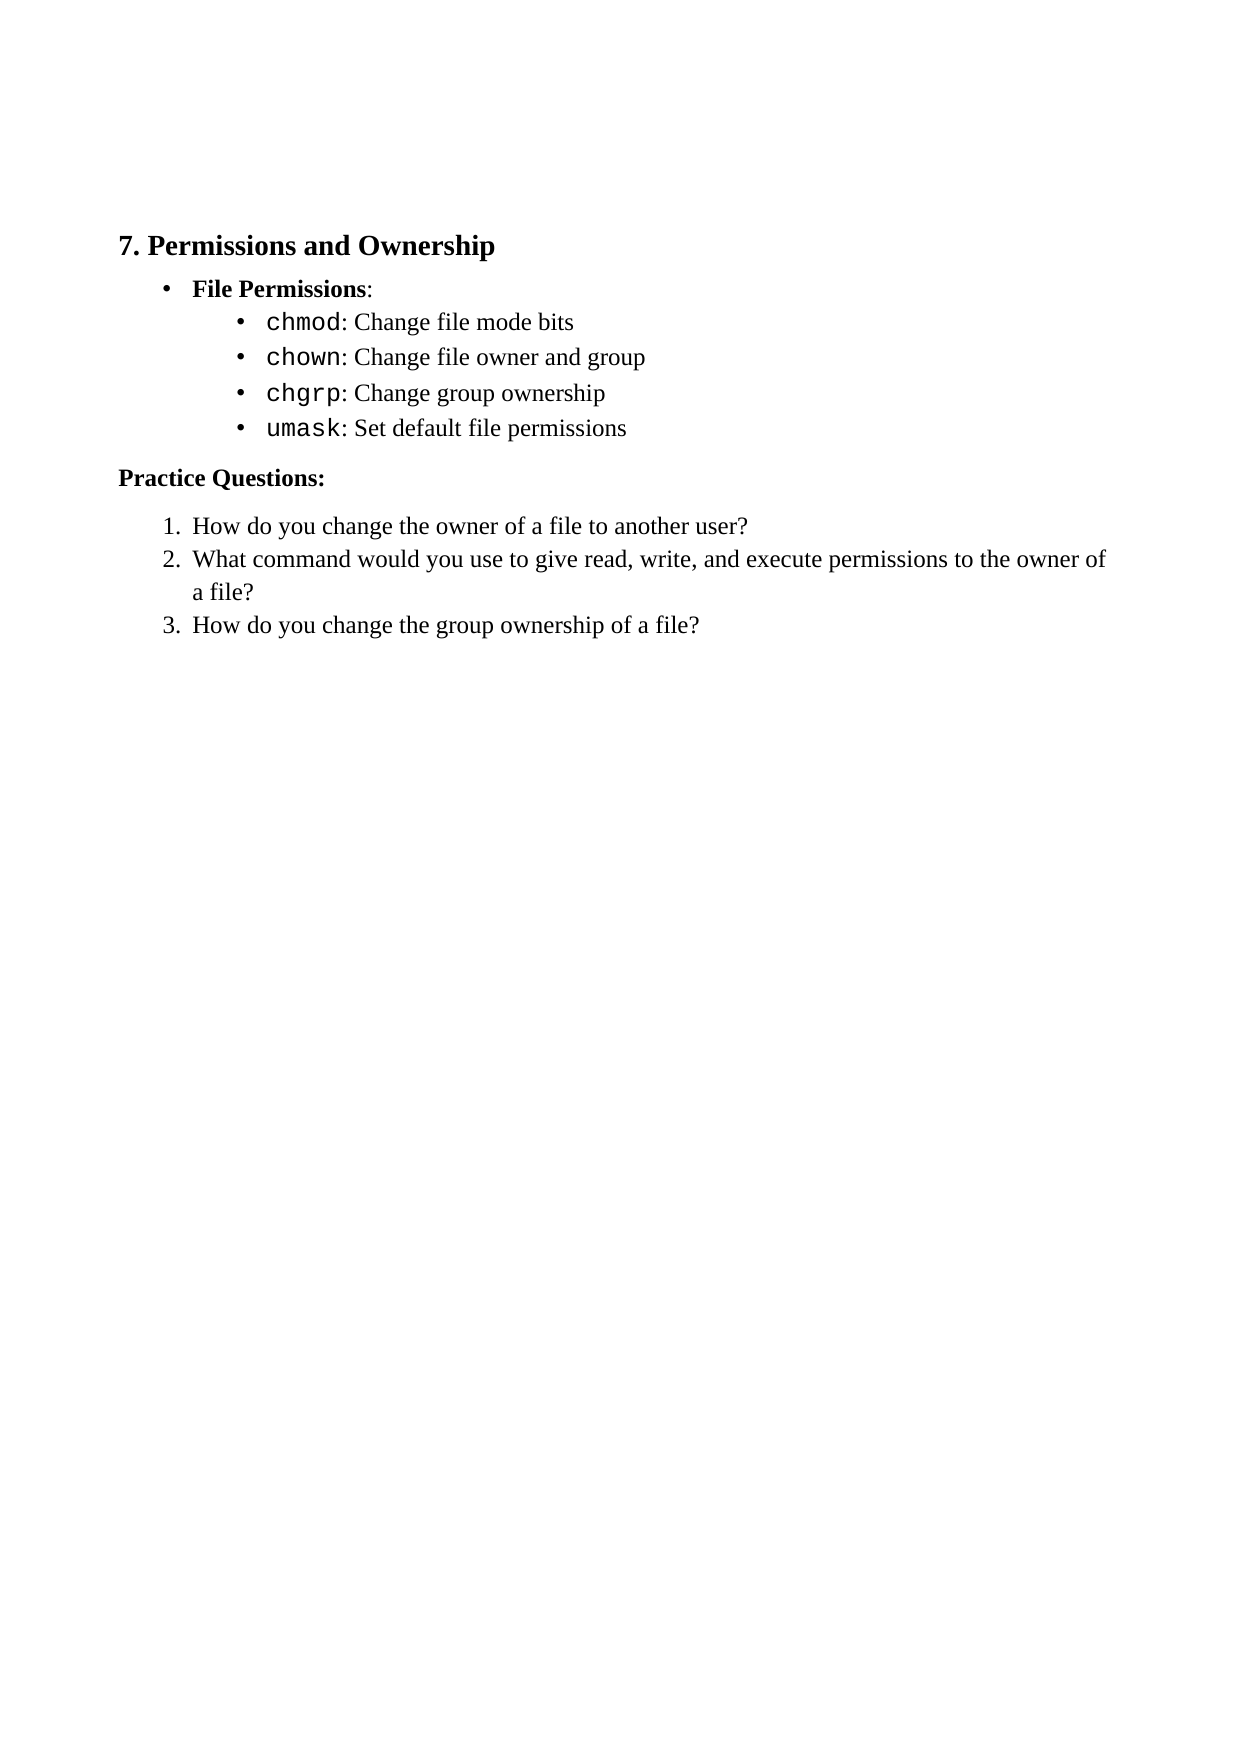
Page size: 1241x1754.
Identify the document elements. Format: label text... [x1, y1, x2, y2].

list chmod: Change file mode bits [236, 307, 1122, 338]
list What command would you use to give read, write, and execute permissions to the owner of a file? [162, 544, 1122, 606]
list chown: Change file owner and group [236, 342, 1122, 373]
text Practice Questions: [118, 463, 1122, 492]
list umask: Set default file permissions [236, 413, 1122, 444]
subtitle 7. Permissions and Ownership [118, 228, 1122, 261]
list File Permissions: [162, 274, 1122, 303]
list How do you change the owner of a file to another user? [162, 511, 1122, 539]
list How do you change the group ownership of a file? [162, 610, 1122, 639]
list chgrp: Change group ownership [236, 378, 1122, 409]
